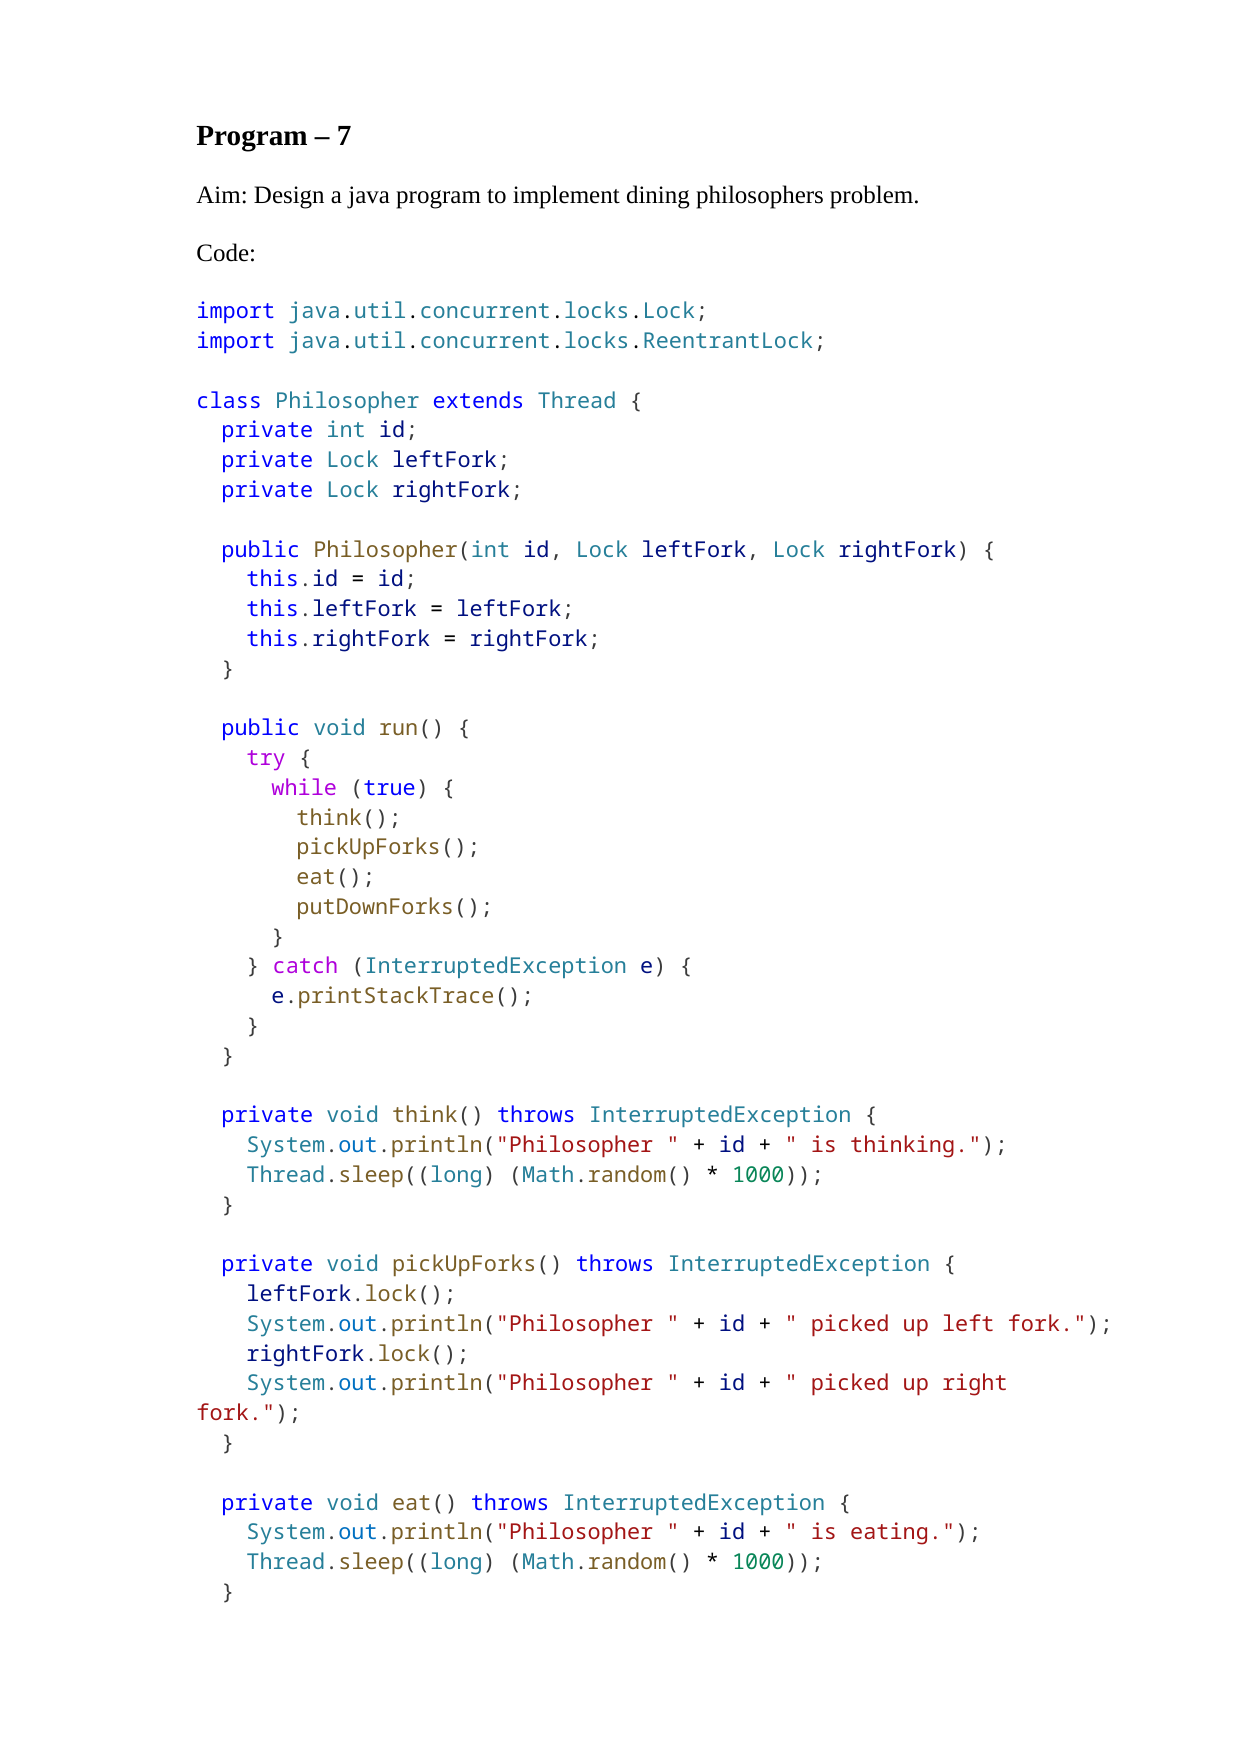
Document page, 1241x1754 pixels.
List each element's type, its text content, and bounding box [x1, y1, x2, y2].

text this.leftFork = leftFork; [196, 593, 1122, 623]
text Program – 7 [196, 118, 1122, 152]
text private void eat() throws InterruptedException { [196, 1486, 1122, 1516]
text } [196, 1040, 1122, 1070]
text private void think() throws InterruptedException { [196, 1099, 1122, 1129]
text e.printStackTrace(); [196, 980, 1122, 1010]
text import java.util.concurrent.locks.Lock; [196, 295, 1122, 325]
text System.out.println("Philosopher " + id + " picked up right fork."); [196, 1367, 1122, 1427]
text public Philosopher(int id, Lock leftFork, Lock rightFork) { [196, 533, 1122, 563]
text } [196, 1010, 1122, 1040]
text rightFork.lock(); [196, 1338, 1122, 1367]
text System.out.println("Philosopher " + id + " picked up left fork."); [196, 1308, 1122, 1338]
text this.id = id; [196, 563, 1122, 593]
text private Lock rightFork; [196, 474, 1122, 504]
text Thread.sleep((long) (Math.random() * 1000)); [196, 1159, 1122, 1189]
text } catch (InterruptedException e) { [196, 951, 1122, 980]
text } [196, 1189, 1122, 1218]
text private int id; [196, 414, 1122, 444]
text class Philosopher extends Thread { [196, 385, 1122, 414]
text Thread.sleep((long) (Math.random() * 1000)); [196, 1546, 1122, 1576]
text Aim: Design a java program to implement dining philosophers problem. [196, 180, 1122, 209]
text try { [196, 742, 1122, 772]
text putDownForks(); [196, 891, 1122, 921]
text private void pickUpForks() throws InterruptedException { [196, 1248, 1122, 1278]
text private Lock leftFork; [196, 444, 1122, 474]
text System.out.println("Philosopher " + id + " is thinking."); [196, 1129, 1122, 1159]
text } [196, 1427, 1122, 1457]
text think(); [196, 802, 1122, 831]
text public void run() { [196, 712, 1122, 742]
text eat(); [196, 861, 1122, 891]
text import java.util.concurrent.locks.ReentrantLock; [196, 325, 1122, 355]
text Code: [196, 238, 1122, 267]
text } [196, 1576, 1122, 1606]
text pickUpForks(); [196, 831, 1122, 861]
text while (true) { [196, 772, 1122, 802]
text this.rightFork = rightFork; [196, 623, 1122, 653]
text } [196, 653, 1122, 682]
text System.out.println("Philosopher " + id + " is eating."); [196, 1516, 1122, 1546]
text leftFork.lock(); [196, 1278, 1122, 1308]
text } [196, 921, 1122, 951]
